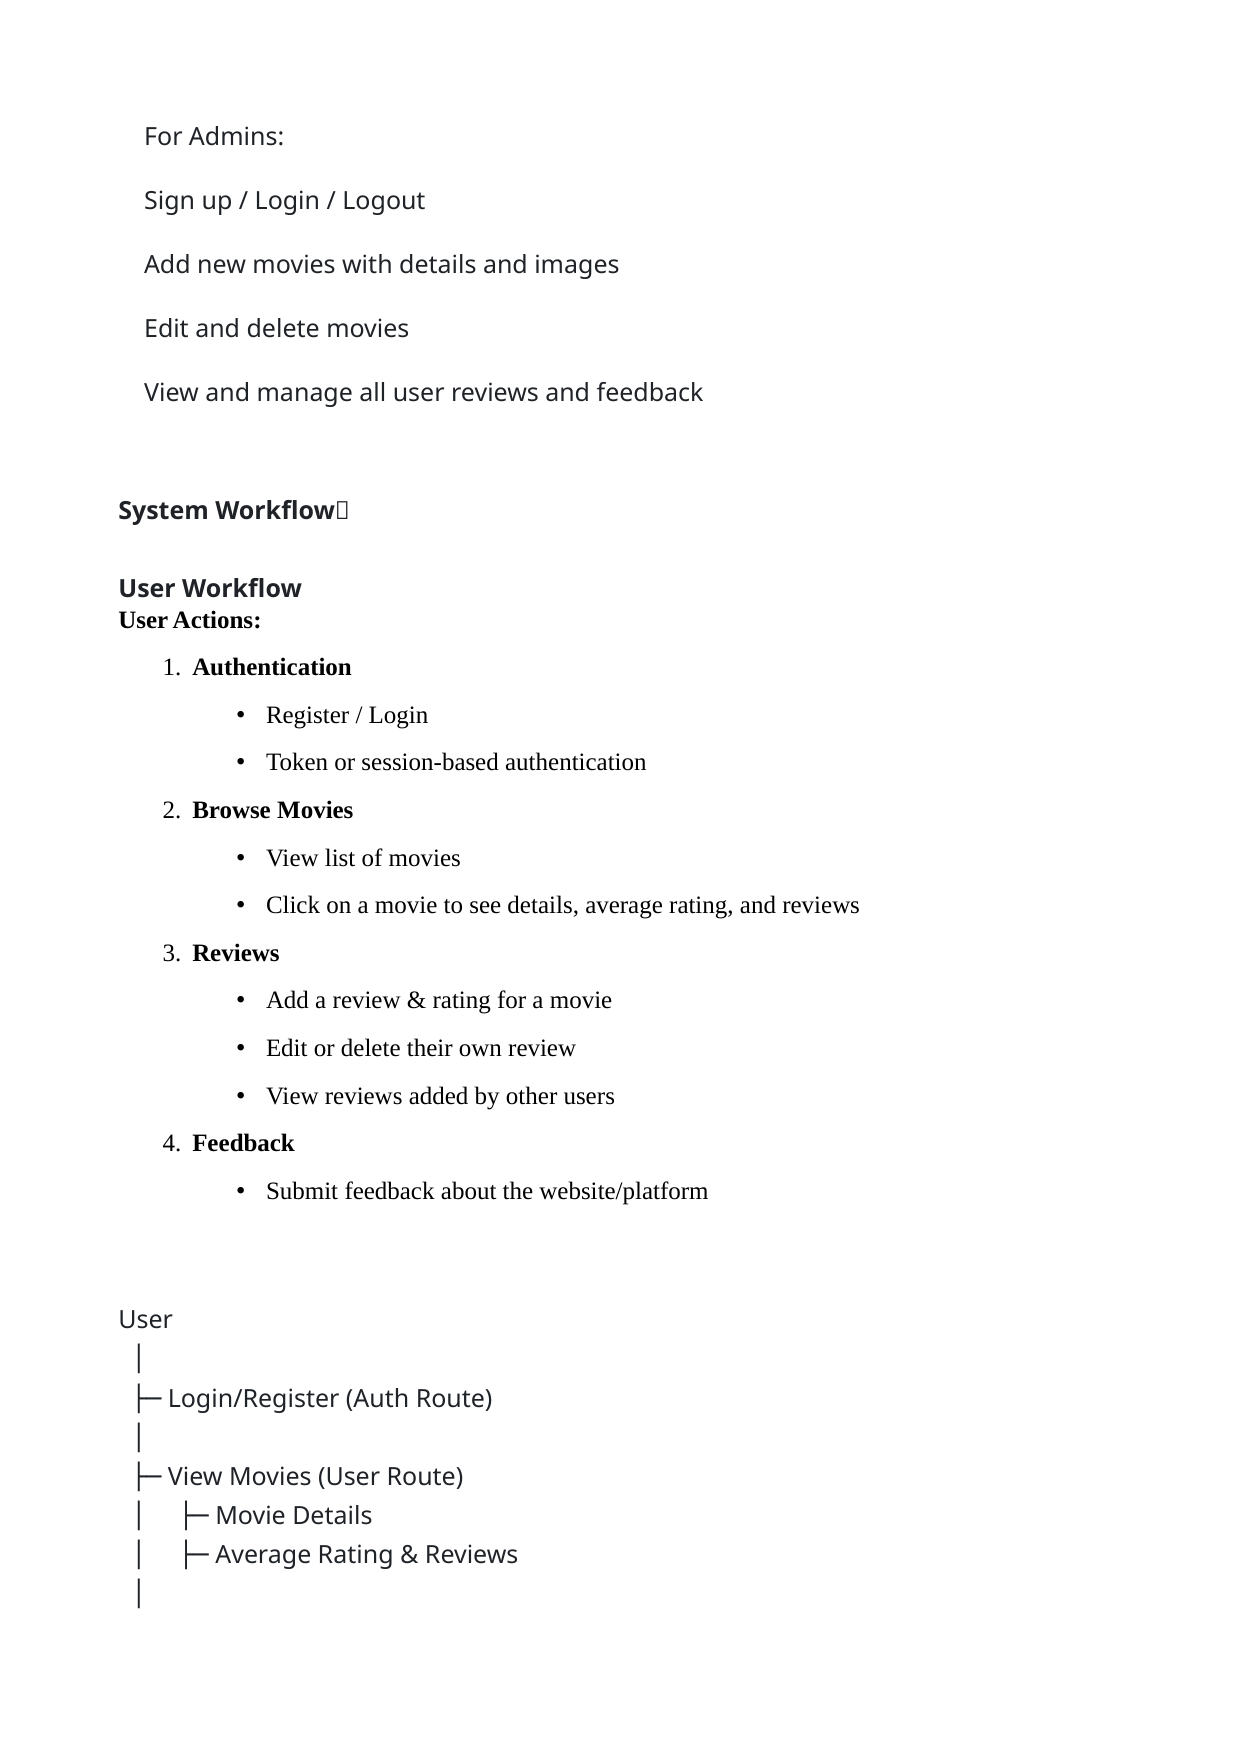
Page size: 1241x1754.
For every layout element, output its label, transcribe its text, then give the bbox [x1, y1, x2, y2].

text ├─ Login/Register (Auth Route) [118, 1380, 1122, 1414]
list Submit feedback about the website/platform [236, 1176, 1122, 1205]
list Edit or delete their own review [236, 1033, 1122, 1062]
text 🌱 View and manage all user reviews and feedback [118, 375, 1122, 409]
list Add a review & rating for a movie [236, 986, 1122, 1014]
text 🌱 Edit and delete movies [118, 311, 1122, 345]
subtitle User Workflow [118, 571, 1122, 605]
text 🌱 Add new movies with details and images [118, 246, 1122, 281]
text User Actions: [118, 605, 1122, 633]
list Click on a movie to see details, average rating, and reviews [236, 890, 1122, 919]
list Feedback [162, 1128, 1122, 1157]
text System Workflow🚀 [118, 492, 1122, 526]
text 📌 For Admins: [118, 118, 1122, 152]
list Token or session-based authentication [236, 747, 1122, 776]
text 🌱 Sign up / Login / Logout [118, 182, 1122, 216]
list Register / Login [236, 700, 1122, 729]
list View reviews added by other users [236, 1081, 1122, 1109]
text │ [118, 1419, 1122, 1453]
text │ [118, 1341, 1122, 1375]
text User [118, 1302, 1122, 1336]
list Reviews [162, 938, 1122, 967]
text │ ├─ Movie Details [118, 1498, 1122, 1532]
list Authentication [162, 652, 1122, 681]
text ├─ View Movies (User Route) [118, 1458, 1122, 1493]
text │ ├─ Average Rating & Reviews [118, 1537, 1122, 1571]
list View list of movies [236, 843, 1122, 871]
text │ [118, 1576, 1122, 1610]
list Browse Movies [162, 795, 1122, 824]
